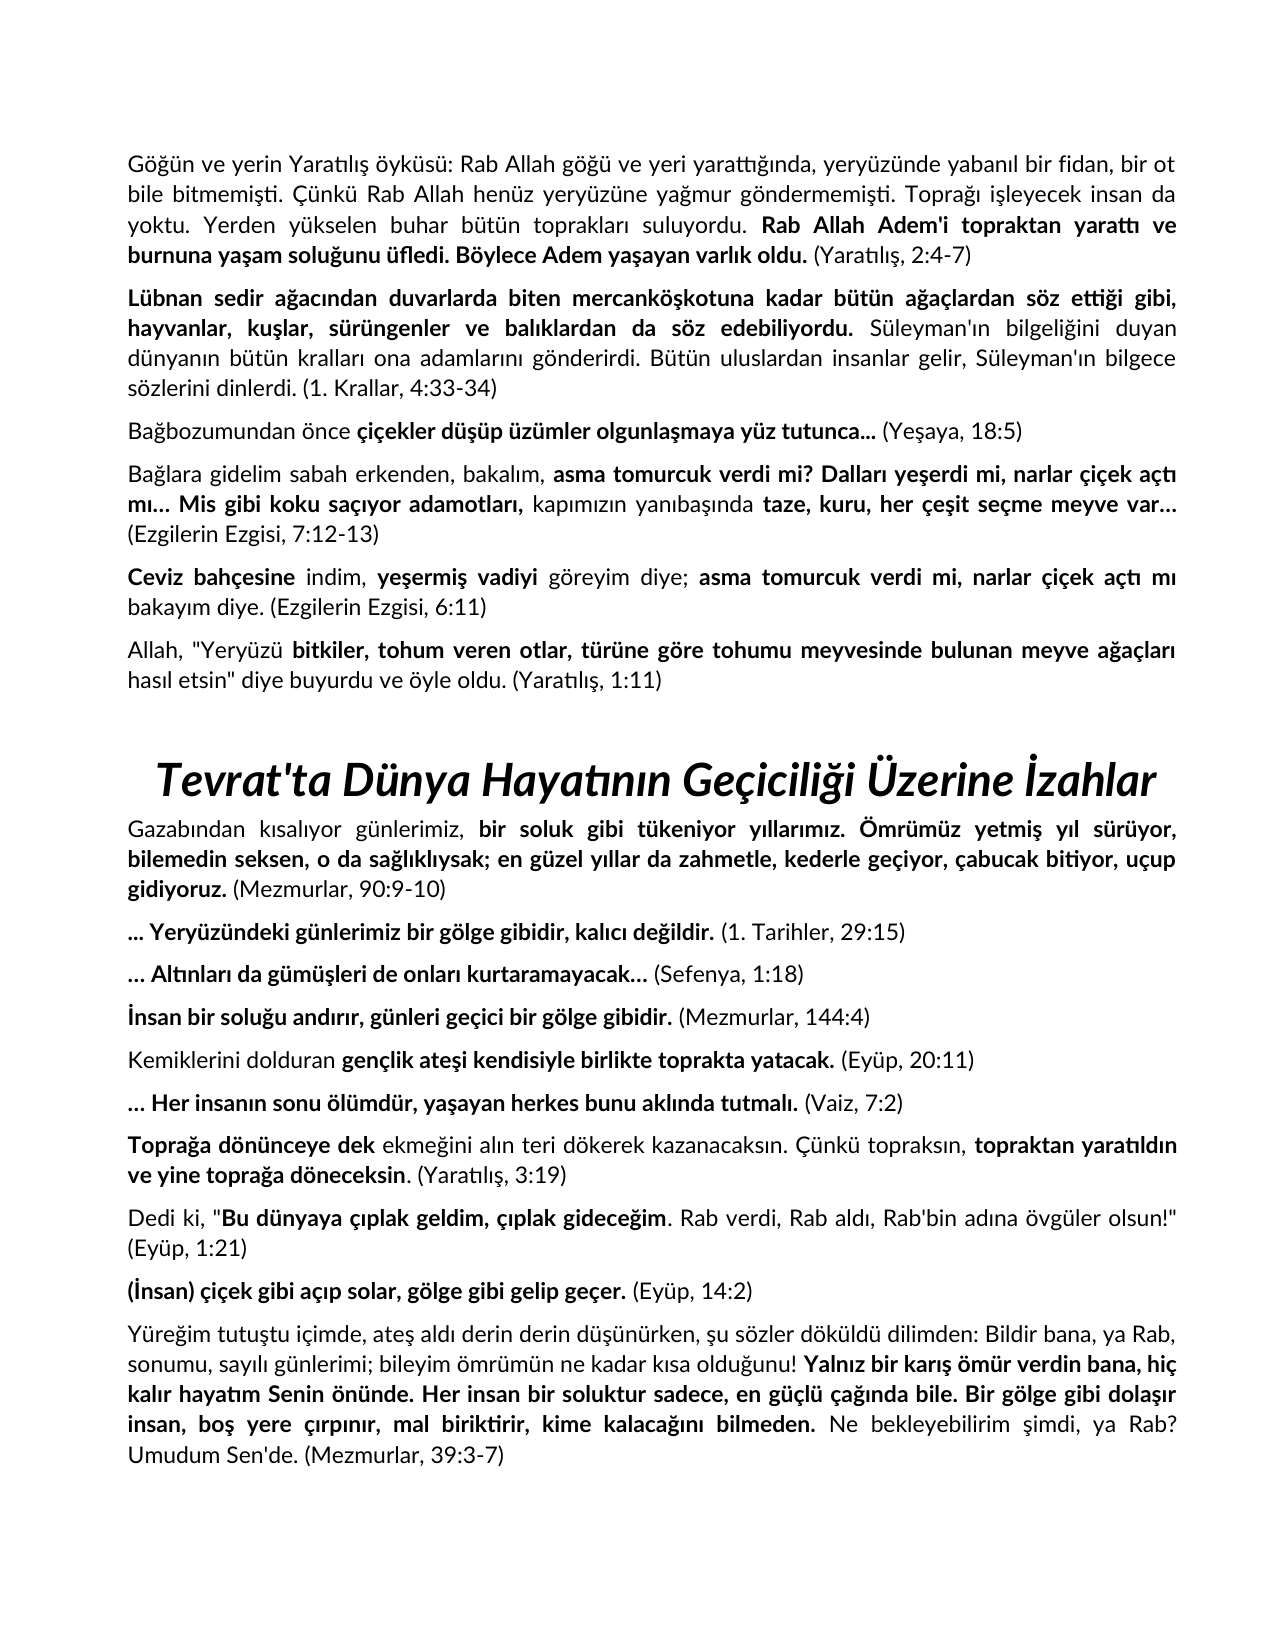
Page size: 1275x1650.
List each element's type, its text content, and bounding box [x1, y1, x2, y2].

text Yüreğim tutuştu içimde, ateş aldı derin derin düşünürken, şu sözler döküldü dilimden: Bildir bana, ya Rab, sonumu, sayılı günlerimi; bileyim ömrümün ne kadar kısa olduğunu! Yalnız bir karış ömür verdin bana, hiç kalır hayatım Senin önünde. Her insan bir soluktur sadece, en güçlü çağında bile. Bir gölge gibi dolaşır insan, boş yere çırpınır, mal biriktirir, kime kalacağını bilmeden. Ne bekleyebilirim şimdi, ya Rab? Umudum Sen'de. (Mezmurlar, 39:3-7) [127, 1319, 1177, 1468]
text Toprağa dönünceye dek ekmeğini alın teri dökerek kazanacaksın. Çünkü topraksın, topraktan yaratıldın ve yine toprağa döneceksin. (Yaratılış, 3:19) [127, 1131, 1177, 1189]
text Bağbozumundan önce çiçekler düşüp üzümler olgunlaşmaya yüz tutunca... (Yeşaya, 18:5) [127, 417, 1177, 444]
text Lübnan sedir ağacından duvarlarda biten mercanköşkotuna kadar bütün ağaçlardan söz ettiği gibi, hayvanlar, kuşlar, sürüngenler ve balıklardan da söz edebiliyordu. Süleyman'ın bilgeliğini duyan dünyanın bütün kralları ona adamlarını gönderirdi. Bütün uluslardan insanlar gelir, Süleyman'ın bilgece sözlerini dinlerdi. (1. Krallar, 4:33-34) [127, 283, 1177, 401]
subtitle Tevrat'ta Dünya Hayatının Geçiciliği Üzerine İzahlar [112, 751, 1200, 806]
text Allah, "Yeryüzü bitkiler, tohum veren otlar, türüne göre tohumu meyvesinde bulunan meyve ağaçları hasıl etsin" diye buyurdu ve öyle oldu. (Yaratılış, 1:11) [127, 635, 1177, 693]
text … Her insanın sonu ölümdür, yaşayan herkes bunu aklında tutmalı. (Vaiz, 7:2) [127, 1088, 1177, 1116]
text Gazabından kısalıyor günlerimiz, bir soluk gibi tükeniyor yıllarımız. Ömrümüz yetmiş yıl sürüyor, bilemedin seksen, o da sağlıklıysak; en güzel yıllar da zahmetle, kederle geçiyor, çabucak bitiyor, uçup gidiyoruz. (Mezmurlar, 90:9-10) [127, 814, 1177, 902]
text Göğün ve yerin Yaratılış öyküsü: Rab Allah göğü ve yeri yarattığında, yeryüzünde yabanıl bir fidan, bir ot bile bitmemişti. Çünkü Rab Allah henüz yeryüzüne yağmur göndermemişti. Toprağı işleyecek insan da yoktu. Yerden yükselen buhar bütün toprakları suluyordu. Rab Allah Adem'i topraktan yarattı ve burnuna yaşam soluğunu üfledi. Böylece Adem yaşayan varlık oldu. (Yaratılış, 2:4-7) [127, 150, 1177, 268]
text Ceviz bahçesine indim, yeşermiş vadiyi göreyim diye; asma tomurcuk verdi mi, narlar çiçek açtı mı bakayım diye. (Ezgilerin Ezgisi, 6:11) [127, 562, 1177, 620]
text Bağlara gidelim sabah erkenden, bakalım, asma tomurcuk verdi mi? Dalları yeşerdi mi, narlar çiçek açtı mı… Mis gibi koku saçıyor adamotları, kapımızın yanıbaşında taze, kuru, her çeşit seçme meyve var… (Ezgilerin Ezgisi, 7:12-13) [127, 459, 1177, 547]
text Kemiklerini dolduran gençlik ateşi kendisiyle birlikte toprakta yatacak. (Eyüp, 20:11) [127, 1046, 1177, 1073]
text (İnsan) çiçek gibi açıp solar, gölge gibi gelip geçer. (Eyüp, 14:2) [127, 1277, 1177, 1304]
text ... Yeryüzündeki günlerimiz bir gölge gibidir, kalıcı değildir. (1. Tarihler, 29:15) [127, 917, 1177, 945]
text Dedi ki, "Bu dünyaya çıplak geldim, çıplak gideceğim. Rab verdi, Rab aldı, Rab'bin adına övgüler olsun!" (Eyüp, 1:21) [127, 1204, 1177, 1262]
text … Altınları da gümüşleri de onları kurtaramayacak… (Sefenya, 1:18) [127, 960, 1177, 988]
text İnsan bir soluğu andırır, günleri geçici bir gölge gibidir. (Mezmurlar, 144:4) [127, 1003, 1177, 1030]
